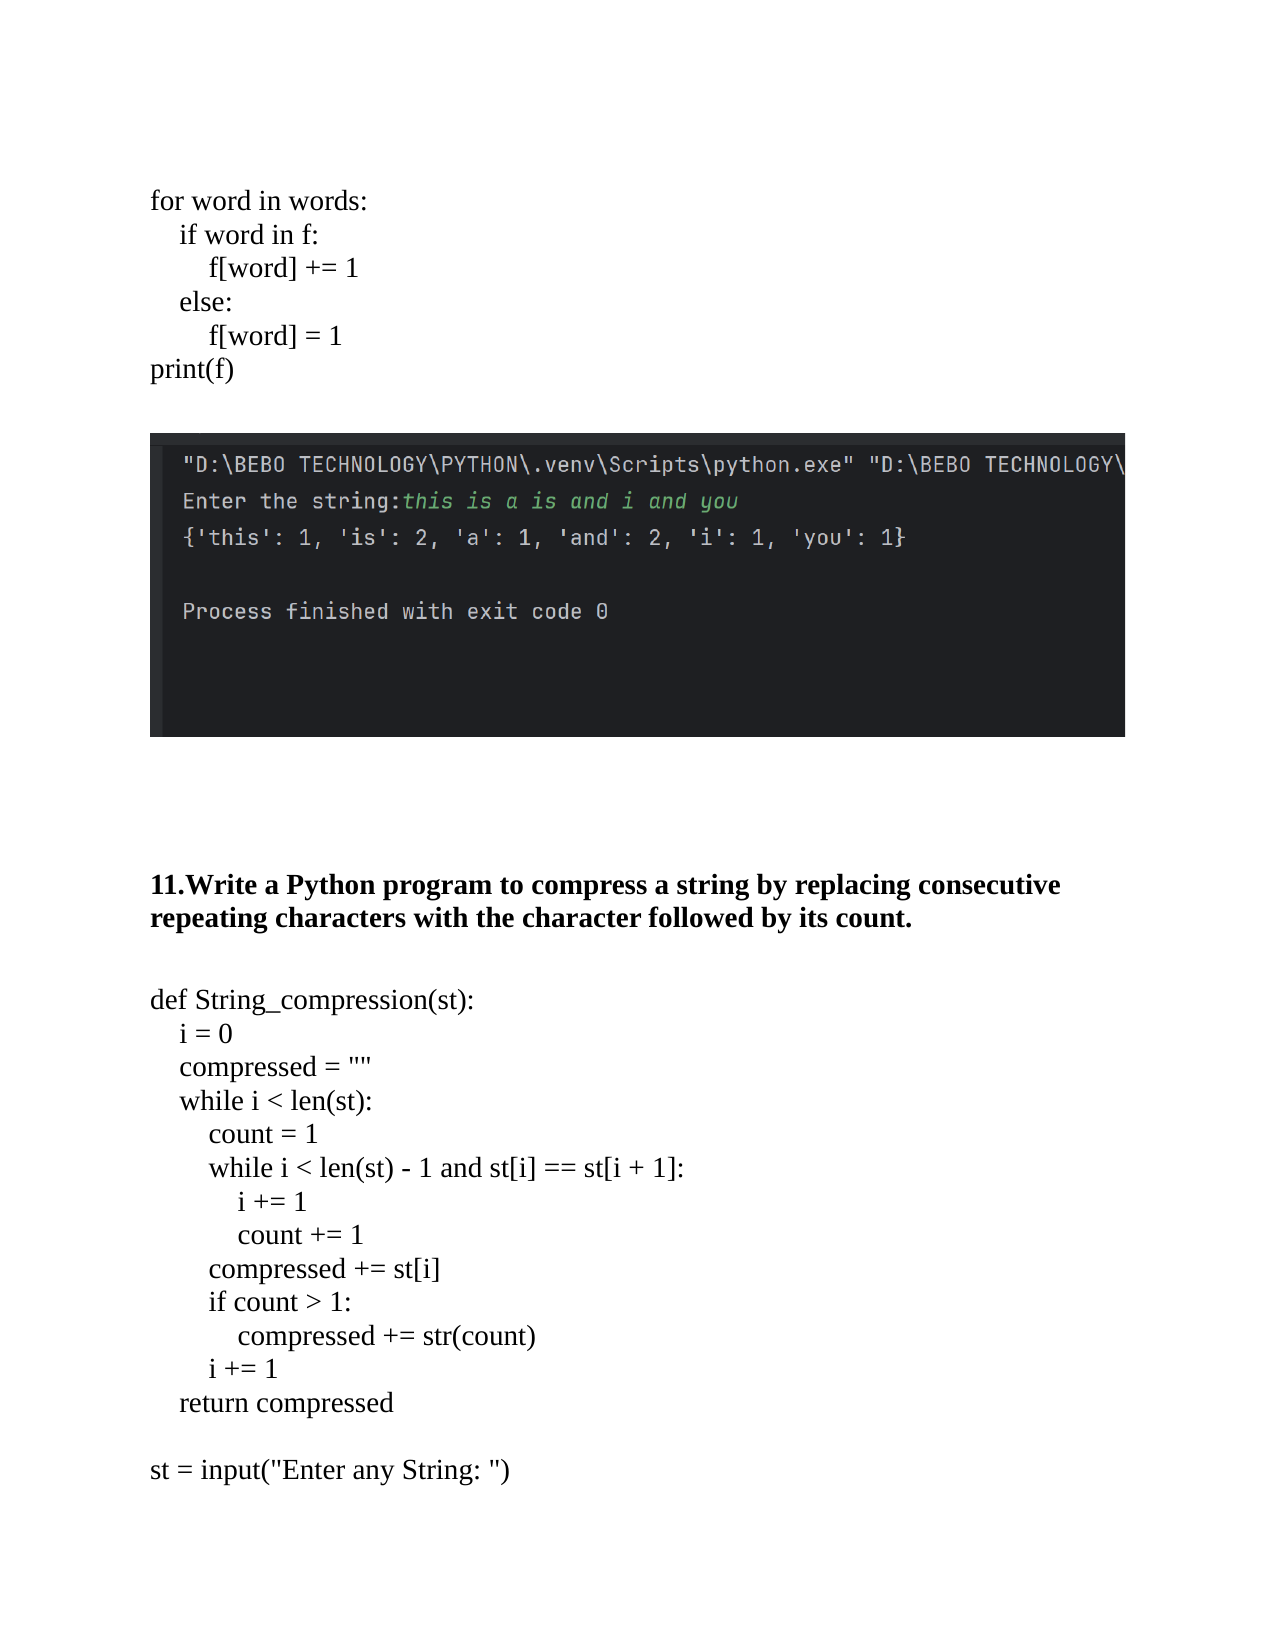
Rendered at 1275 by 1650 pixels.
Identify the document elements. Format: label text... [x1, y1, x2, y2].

text for word in words: if word in f: f[word] += 1 else: f[word] = 1 print(f) [150, 150, 1125, 385]
text 11.Write a Python program to compress a string by replacing consecutive repeating characters with the character followed by its count. [150, 867, 1125, 934]
text def String_compression(st): i = 0 compressed = "" while i < len(st): count = 1 while i < len(st) - 1 and st[i] == st[i + 1]: i += 1 count += 1 compressed += st[i] if count > 1: compressed += str(count) i += 1 return compressed st = input("Enter any String: ") [150, 982, 1125, 1486]
